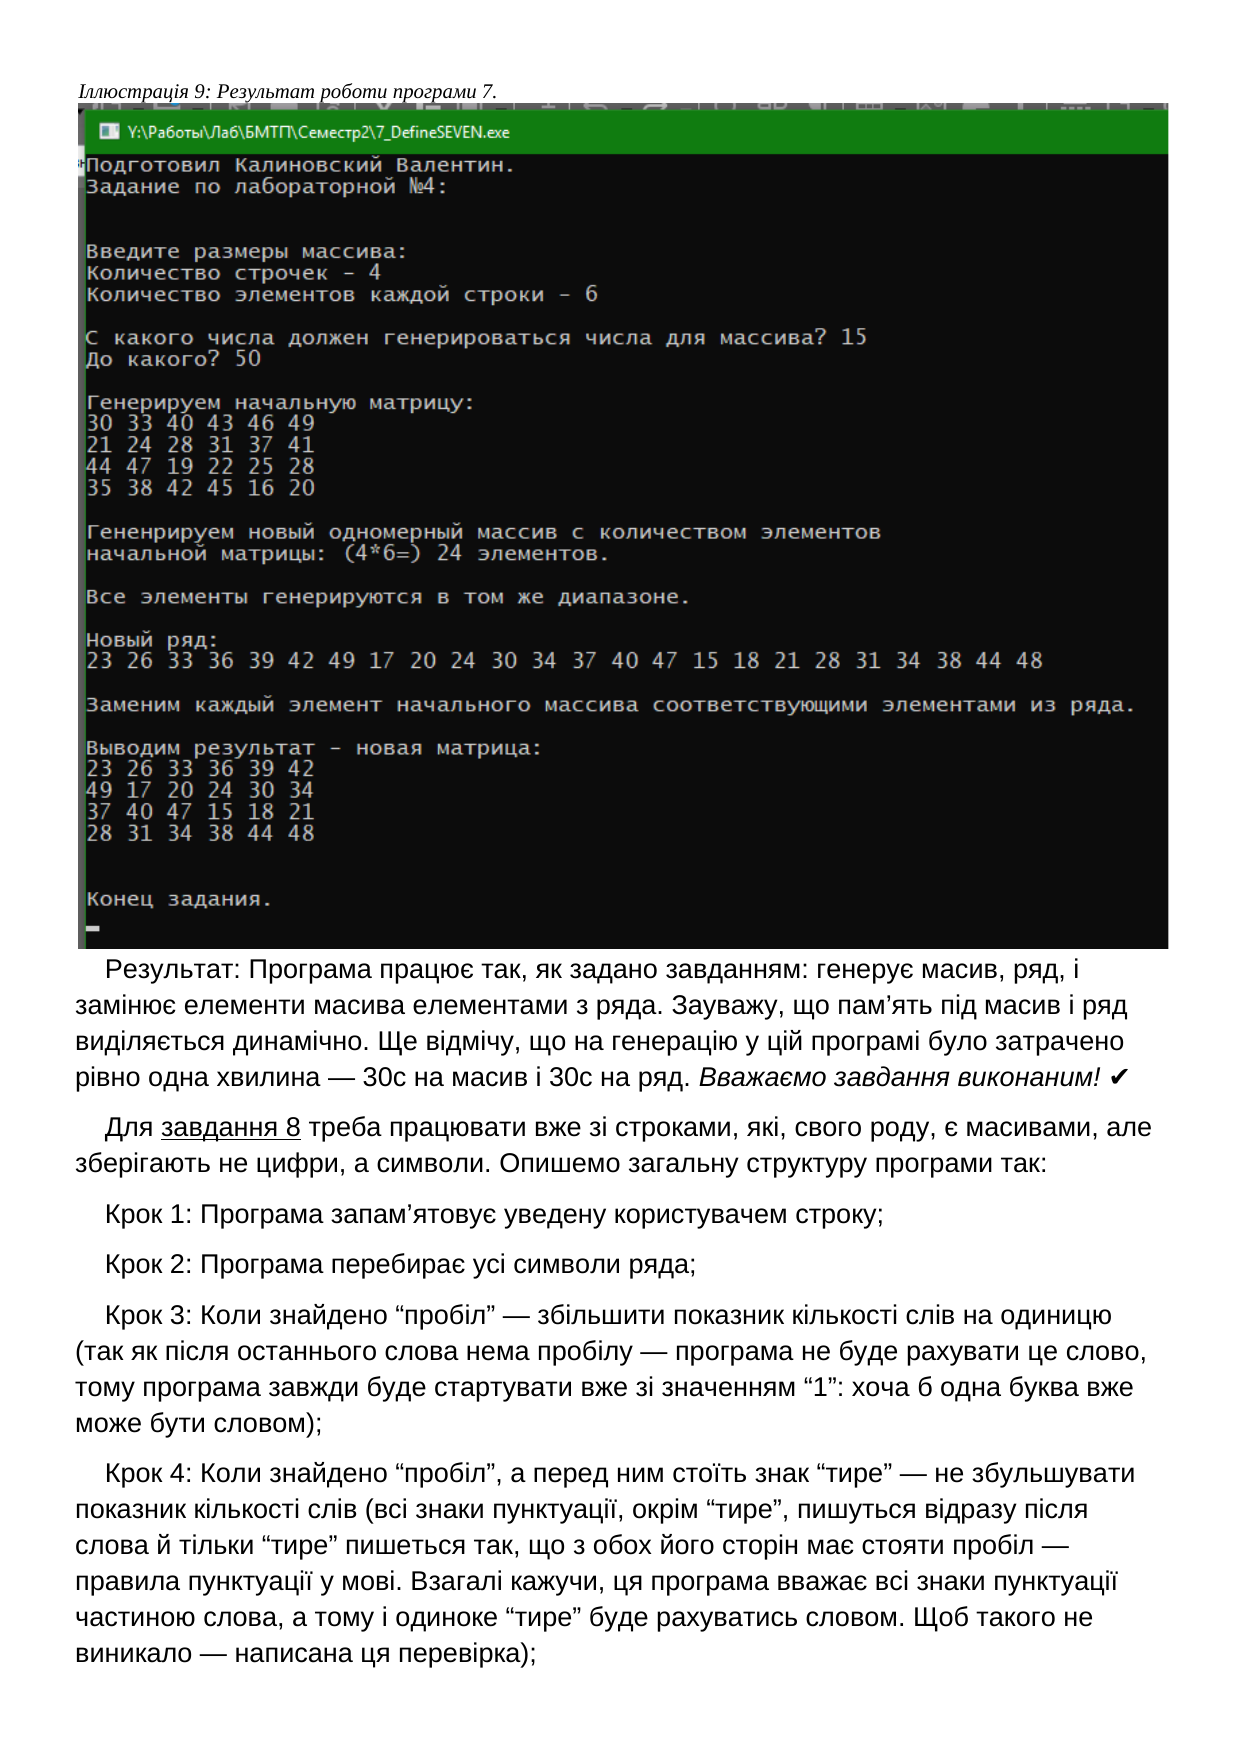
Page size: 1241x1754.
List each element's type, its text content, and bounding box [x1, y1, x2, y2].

text Крок 2: Програма перебирає усі символи ряда; [75, 1248, 1165, 1279]
text Результат: Програма працює так, як задано завданням: генерує масив, ряд, і замінює елементи масива елементами з ряда. Зауважу, що пам’ять під масив і ряд виділяється динамічно. Ще відмічу, що на генерацію у цій програмі було затрачено рівно одна хвилина — 30с на масив і 30с на ряд. Вважаємо завдання виконаним! ✔ [75, 67, 1168, 1092]
text Крок 4: Коли знайдено “пробіл”, а перед ним стоїть знак “тире” — не збульшувати показник кількості слів (всі знаки пунктуації, окрім “тире”, пишуться відразу після слова й тільки “тире” пишеться так, що з обох його сторін має стояти пробіл — правила пунктуації у мові. Взагалі кажучи, ця програма вважає всі знаки пунктуації частиною слова, а тому і одиноке “тире” буде рахуватись словом. Щоб такого не виникало — написана ця перевірка); [75, 1457, 1165, 1668]
text Крок 1: Програма запам’ятовує уведену користувачем строку; [75, 1198, 1165, 1229]
picture [78, 103, 1169, 949]
text Крок 3: Коли знайдено “пробіл” — збільшити показник кількості слів на одиницю (так як після останнього слова нема пробілу — програма не буде рахувати це слово, тому програма завжди буде стартувати вже зі значенням “1”: хоча б одна буква вже може бути словом); [75, 1299, 1165, 1438]
text Для завдання 8 треба працювати вже зі строками, які, свого роду, є масивами, але зберігають не цифри, а символи. Опишемо загальну структуру програми так: [75, 1111, 1165, 1178]
text Іллюстрація 9: Результат роботи програми 7. [78, 79, 1168, 103]
